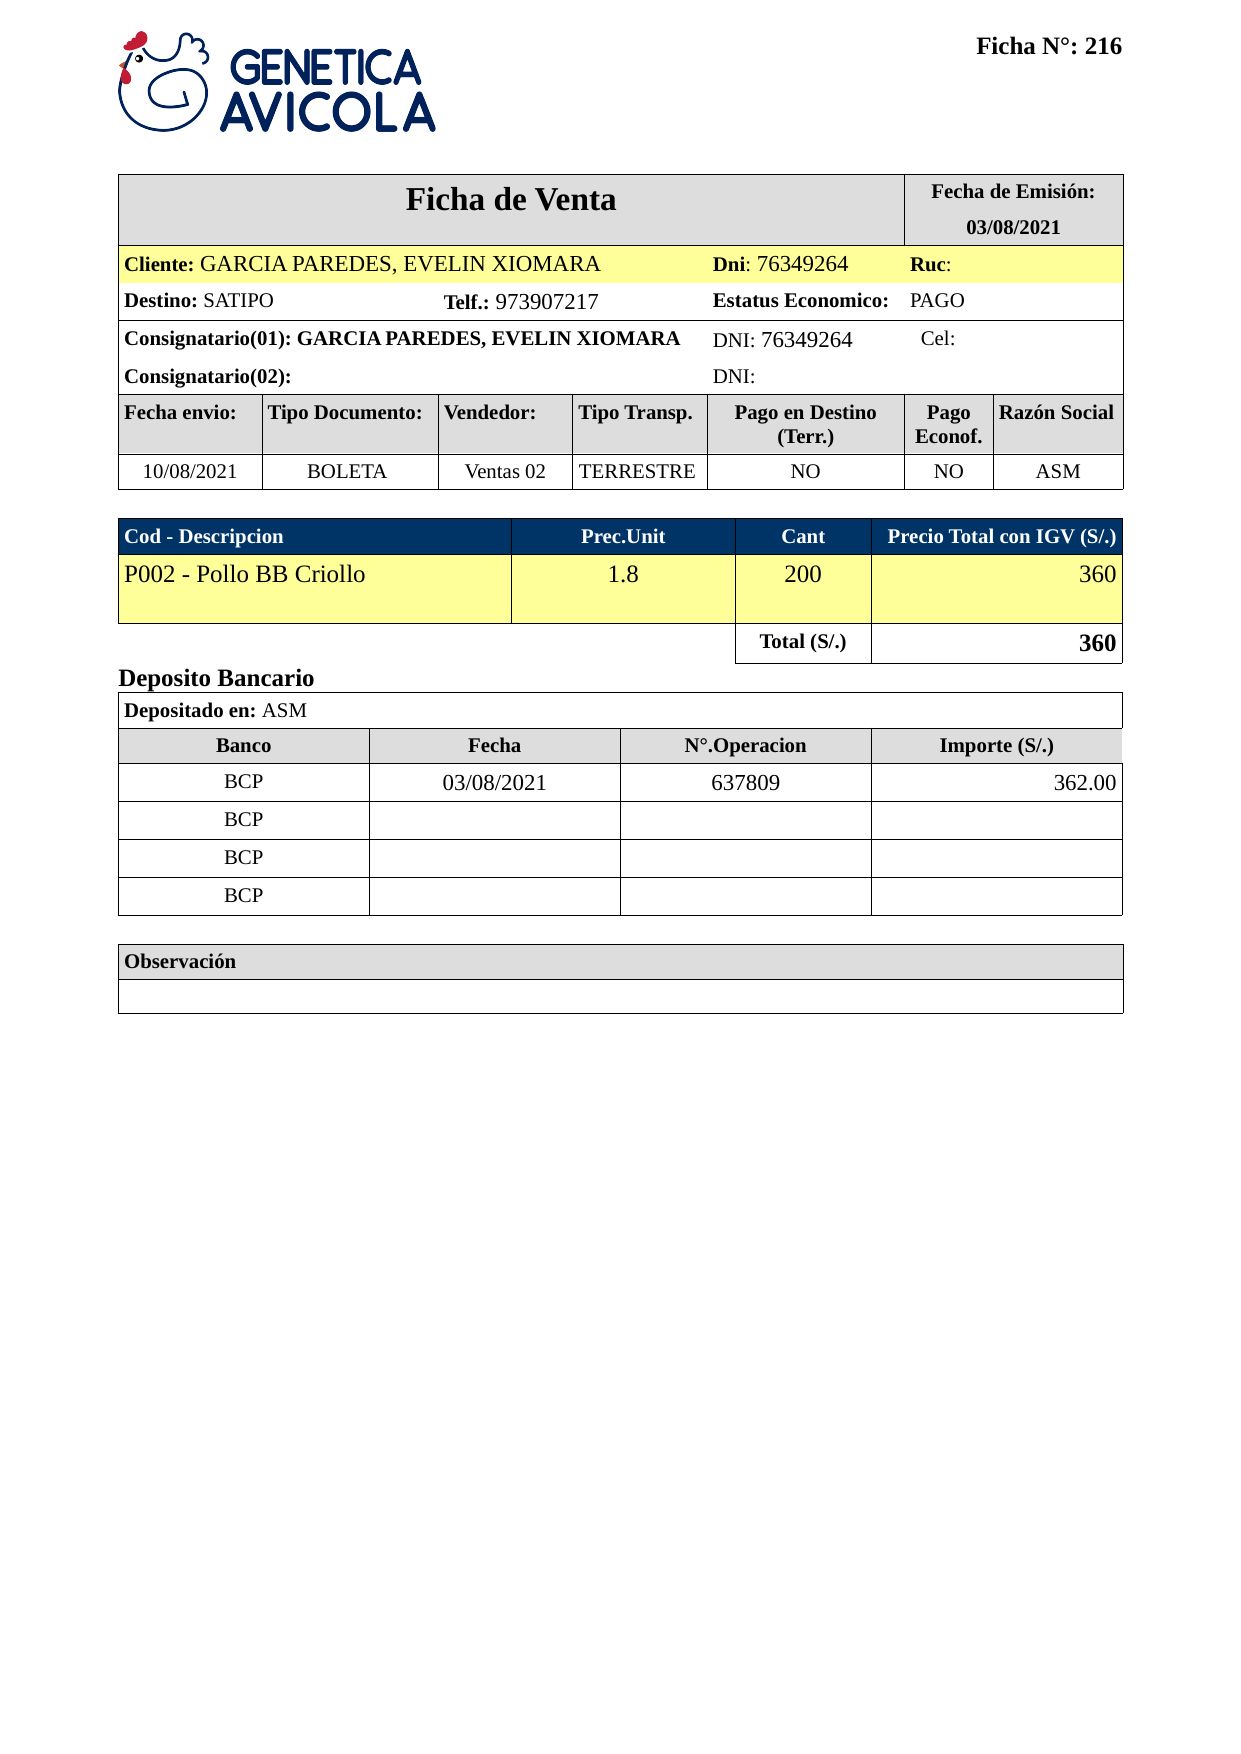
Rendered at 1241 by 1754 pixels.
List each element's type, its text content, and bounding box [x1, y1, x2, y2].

table_cell [621, 878, 871, 915]
table_cell ASM [994, 455, 1123, 489]
table_cell [370, 840, 620, 877]
table_cell [872, 840, 1122, 877]
table_header Depositado en: ASM [119, 693, 1122, 727]
text Deposito Bancario [118, 663, 1122, 692]
table_cell [621, 840, 871, 877]
table_header Cod - Descripcion [119, 519, 511, 554]
table_cell [370, 878, 620, 915]
table_cell Cel: [915, 321, 1123, 358]
table_cell Tipo Documento: [263, 395, 438, 453]
table_cell Fecha [370, 729, 620, 763]
table_cell 10/08/2021 [119, 455, 262, 489]
table_cell Vendedor: [439, 395, 572, 453]
table_cell BCP [119, 764, 369, 801]
table_cell [872, 802, 1122, 839]
table_cell Tipo Transp. [573, 395, 707, 453]
table_cell BCP [119, 878, 369, 915]
table_cell 637809 [621, 764, 871, 801]
table_cell 03/08/2021 [370, 764, 620, 801]
table_cell Ventas 02 [439, 455, 572, 489]
table_cell Ruc: [904, 246, 1123, 283]
table_header Cant [736, 519, 871, 554]
table_cell Pago Econof. [905, 395, 993, 453]
table_cell NO [905, 455, 993, 489]
table_cell Telf.: 973907217 [438, 283, 707, 320]
table_cell 03/08/2021 [905, 209, 1123, 245]
table_cell N°.Operacion [621, 729, 871, 763]
table_cell Estatus Economico: [707, 283, 904, 320]
table_header Ficha de Venta [119, 175, 904, 245]
table_cell 360 [872, 555, 1122, 623]
table_cell 1.8 [512, 555, 735, 623]
table_cell Importe (S/.) [872, 729, 1122, 763]
table_cell PAGO [904, 283, 1123, 320]
table_cell [119, 980, 1123, 1012]
table_cell NO [708, 455, 904, 489]
table_cell [370, 802, 620, 839]
table_cell Dni: 76349264 [707, 246, 904, 283]
table_cell BCP [119, 840, 369, 877]
table_cell Destino: SATIPO [119, 283, 438, 320]
table_cell Cliente: GARCIA PAREDES, EVELIN XIOMARA [119, 246, 707, 283]
table_cell P002 - Pollo BB Criollo [119, 555, 511, 623]
table_cell Consignatario(01): GARCIA PAREDES, EVELIN XIOMARA [119, 321, 707, 358]
table_header Precio Total con IGV (S/.) [872, 519, 1122, 554]
table_cell [118, 624, 511, 663]
table_cell DNI: [707, 358, 1123, 394]
table_cell Total (S/.) [736, 624, 871, 663]
table_cell TERRESTRE [573, 455, 707, 489]
picture [118, 31, 436, 132]
table_cell Consignatario(02): [119, 358, 707, 394]
table_cell Razón Social [994, 395, 1123, 453]
table_header Fecha de Emisión: [905, 175, 1123, 209]
table_cell [621, 802, 871, 839]
table_header Observación [119, 945, 1123, 979]
table_cell 360 [872, 624, 1122, 663]
table_cell BCP [119, 802, 369, 839]
table_cell BOLETA [263, 455, 438, 489]
table_header Prec.Unit [512, 519, 735, 554]
table_cell 200 [736, 555, 871, 623]
table_cell Banco [119, 729, 369, 763]
table_cell Pago en Destino (Terr.) [708, 395, 904, 453]
table_cell [511, 624, 735, 663]
table_cell DNI: 76349264 [707, 321, 915, 358]
table_cell 362.00 [872, 764, 1122, 801]
table_cell [872, 878, 1122, 915]
table_cell Fecha envio: [119, 395, 262, 453]
